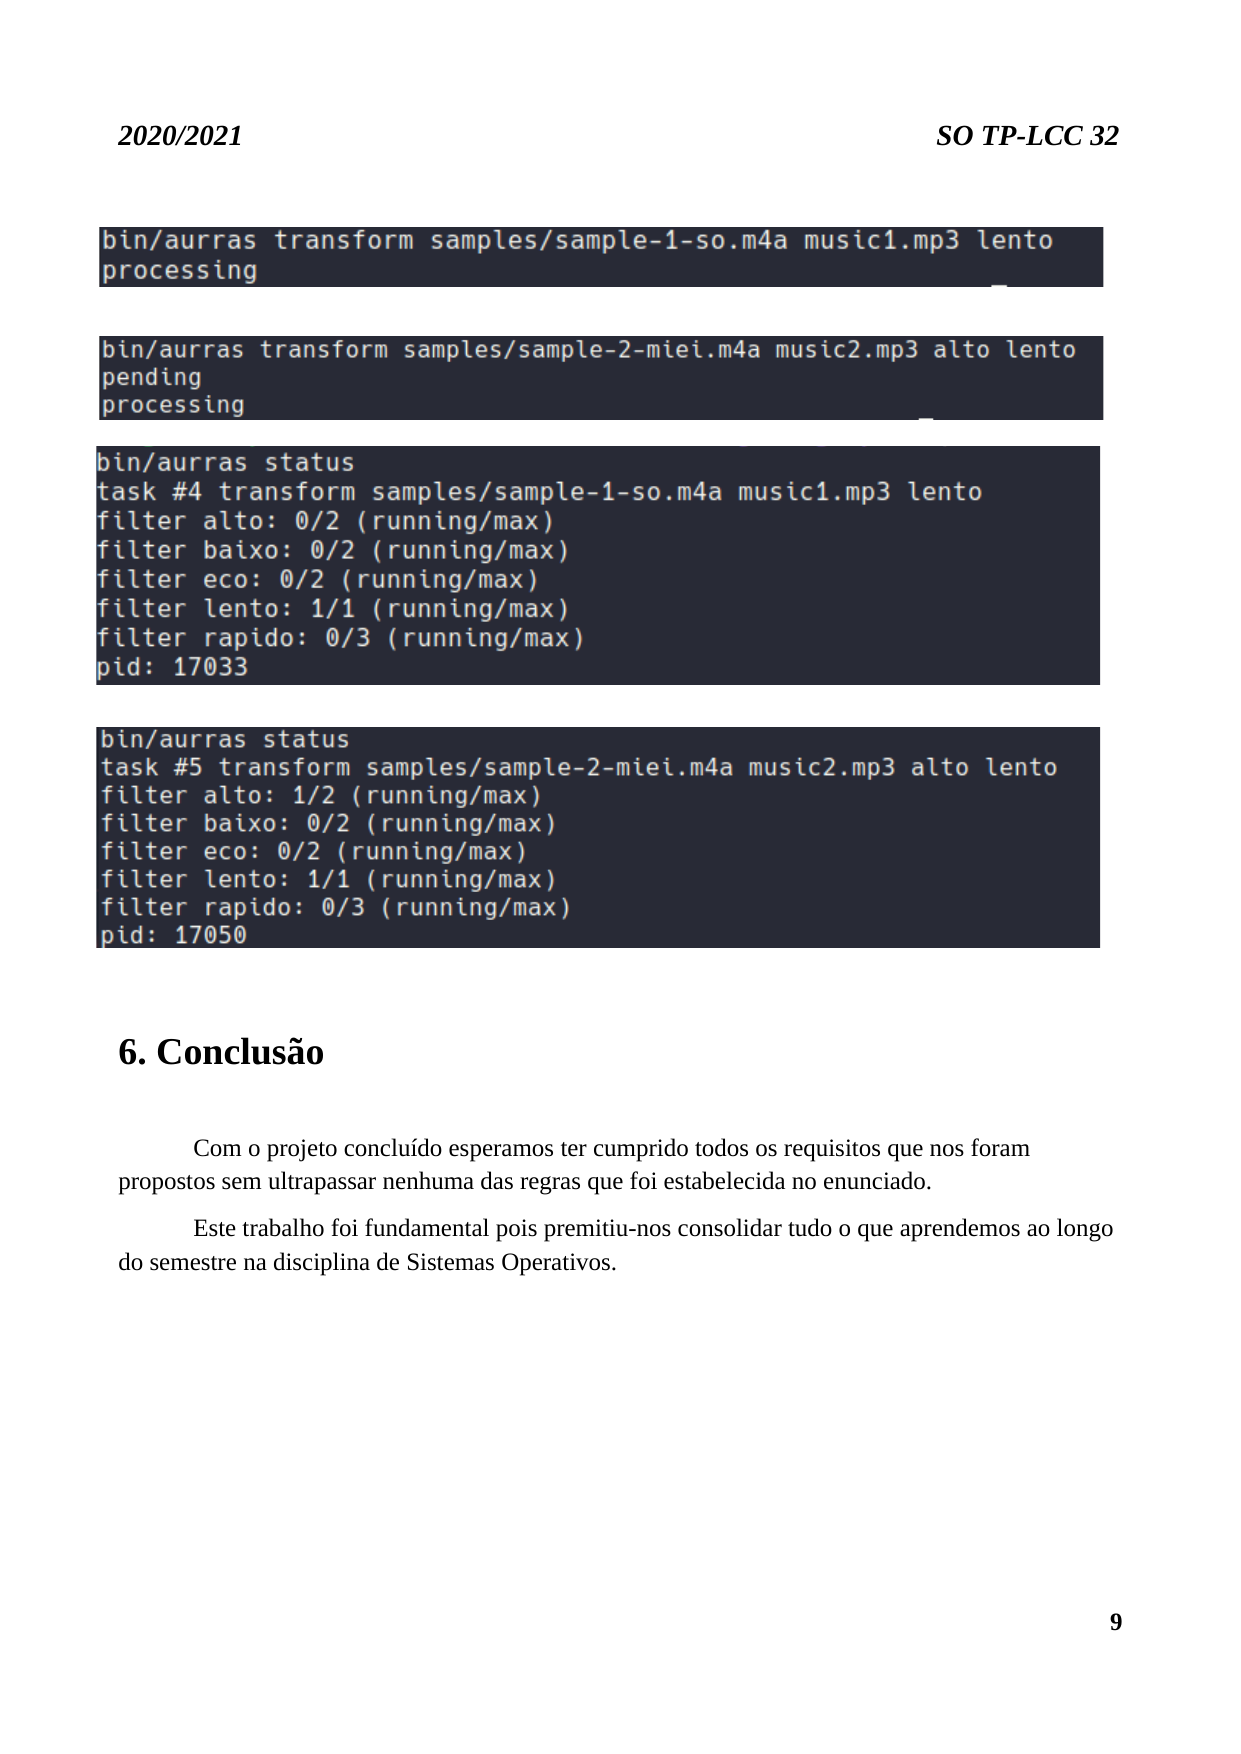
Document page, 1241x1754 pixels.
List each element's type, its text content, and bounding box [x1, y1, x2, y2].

picture [99, 227, 1104, 287]
text Com o projeto concluído esperamos ter cumprido todos os requisitos que nos foram propostos sem ultrapassar nenhuma das regras que foi estabelecida no enunciado. [118, 1133, 1122, 1195]
picture [96, 446, 1101, 685]
subtitle 6. Conclusão [118, 1029, 1122, 1073]
text Este trabalho foi fundamental pois premitiu-nos consolidar tudo o que aprendemos ao longo do semestre na disciplina de Sistemas Operativos. [118, 1213, 1122, 1275]
picture [96, 727, 1101, 948]
picture [99, 336, 1104, 420]
